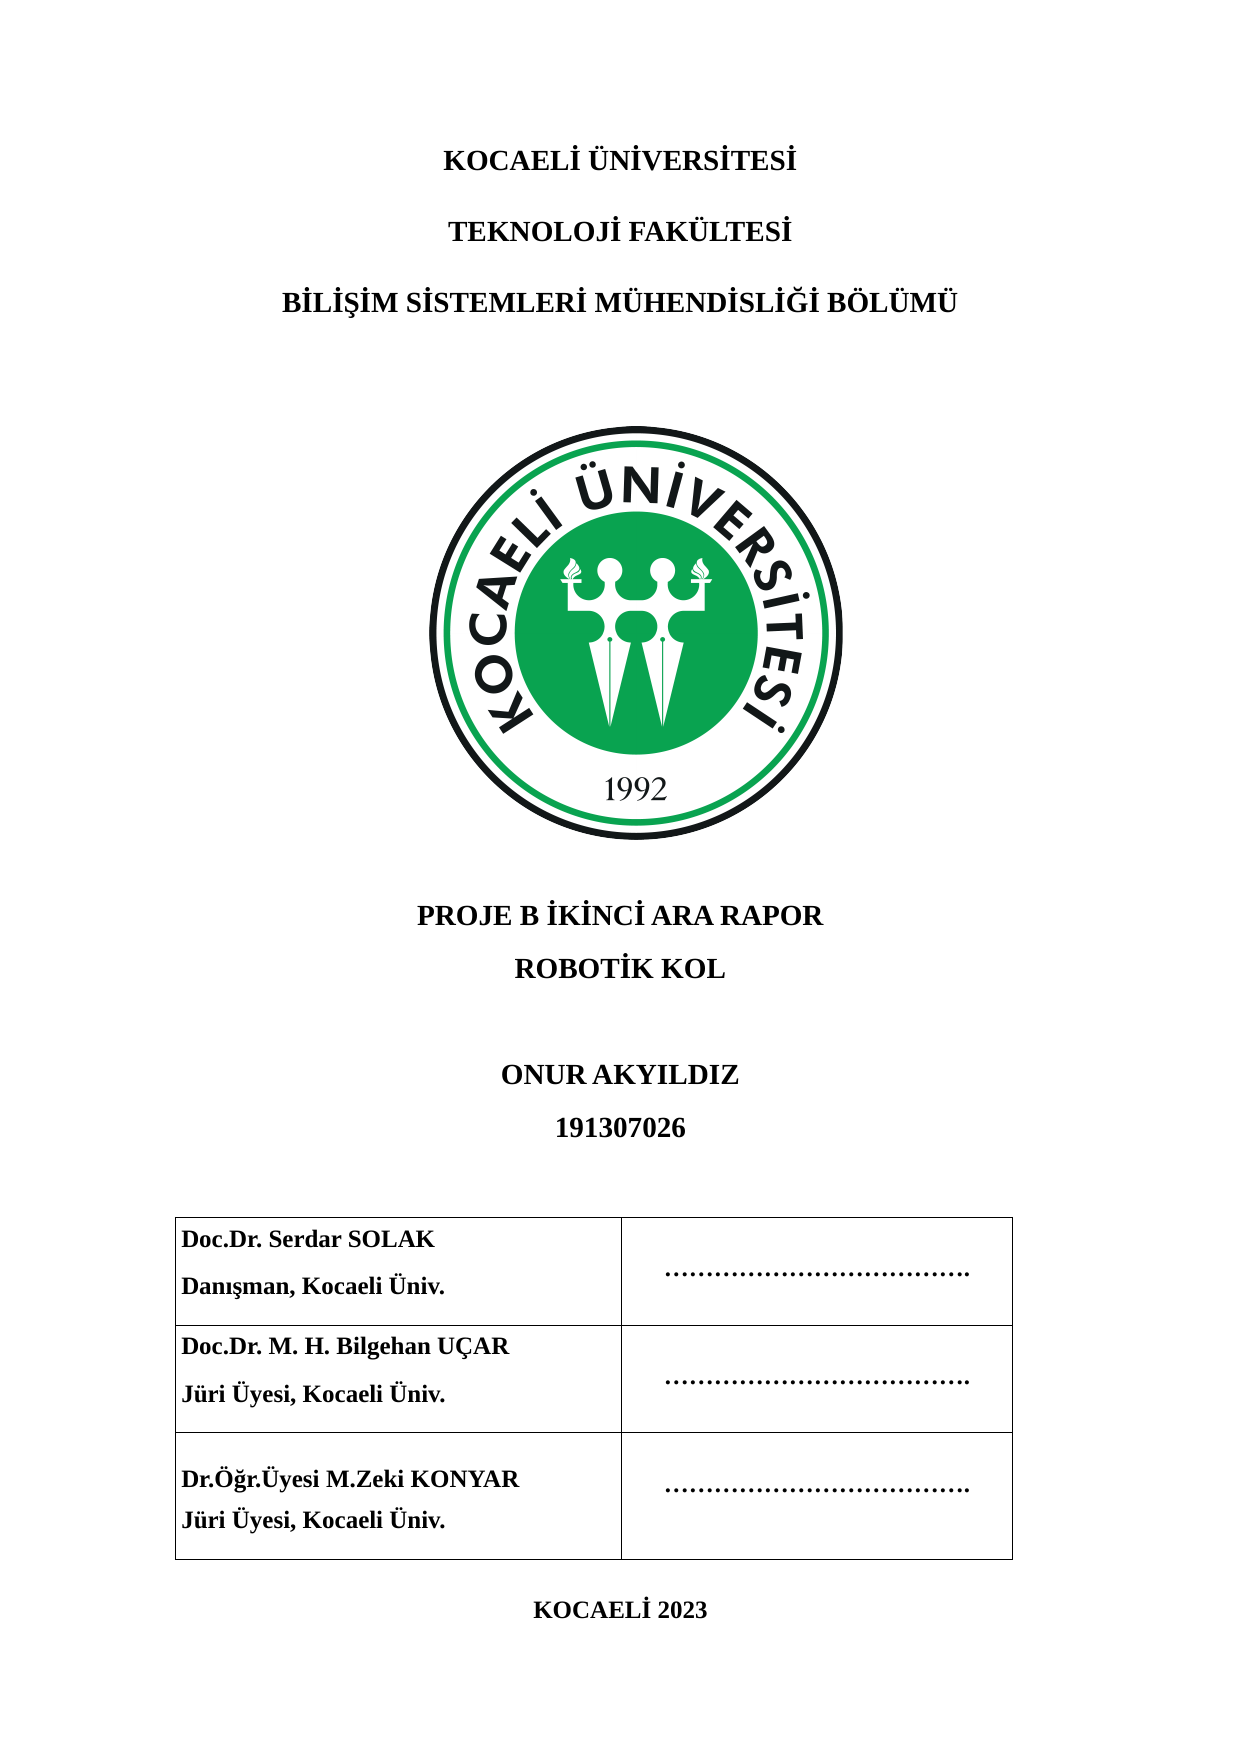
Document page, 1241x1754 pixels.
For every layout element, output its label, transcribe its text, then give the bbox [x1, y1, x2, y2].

text ROBOTİK KOL [118, 951, 1122, 985]
table_cell Doc.Dr. M. H. Bilgehan UÇAR Jüri Üyesi, Kocaeli Üniv. [176, 1326, 621, 1432]
text ONUR AKYILDIZ [118, 1057, 1122, 1091]
text 191307026 [118, 1111, 1122, 1144]
title KOCAELİ ÜNİVERSİTESİ [118, 143, 1122, 177]
table_header ………………………………. [622, 1218, 1012, 1324]
picture [429, 426, 843, 840]
text PROJE B İKİNCİ ARA RAPOR [118, 898, 1122, 932]
title TEKNOLOJİ FAKÜLTESİ [118, 214, 1122, 248]
table_cell Dr.Öğr.Üyesi M.Zeki KONYAR Jüri Üyesi, Kocaeli Üniv. [176, 1433, 621, 1559]
title BİLİŞİM SİSTEMLERİ MÜHENDİSLİĞİ BÖLÜMÜ [118, 285, 1122, 319]
table_cell ………………………………. [622, 1326, 1012, 1432]
text KOCAELİ 2023 [118, 1595, 1122, 1624]
table_cell ………………………………. [622, 1433, 1012, 1559]
table_header Doc.Dr. Serdar SOLAK Danışman, Kocaeli Üniv. [176, 1218, 621, 1324]
